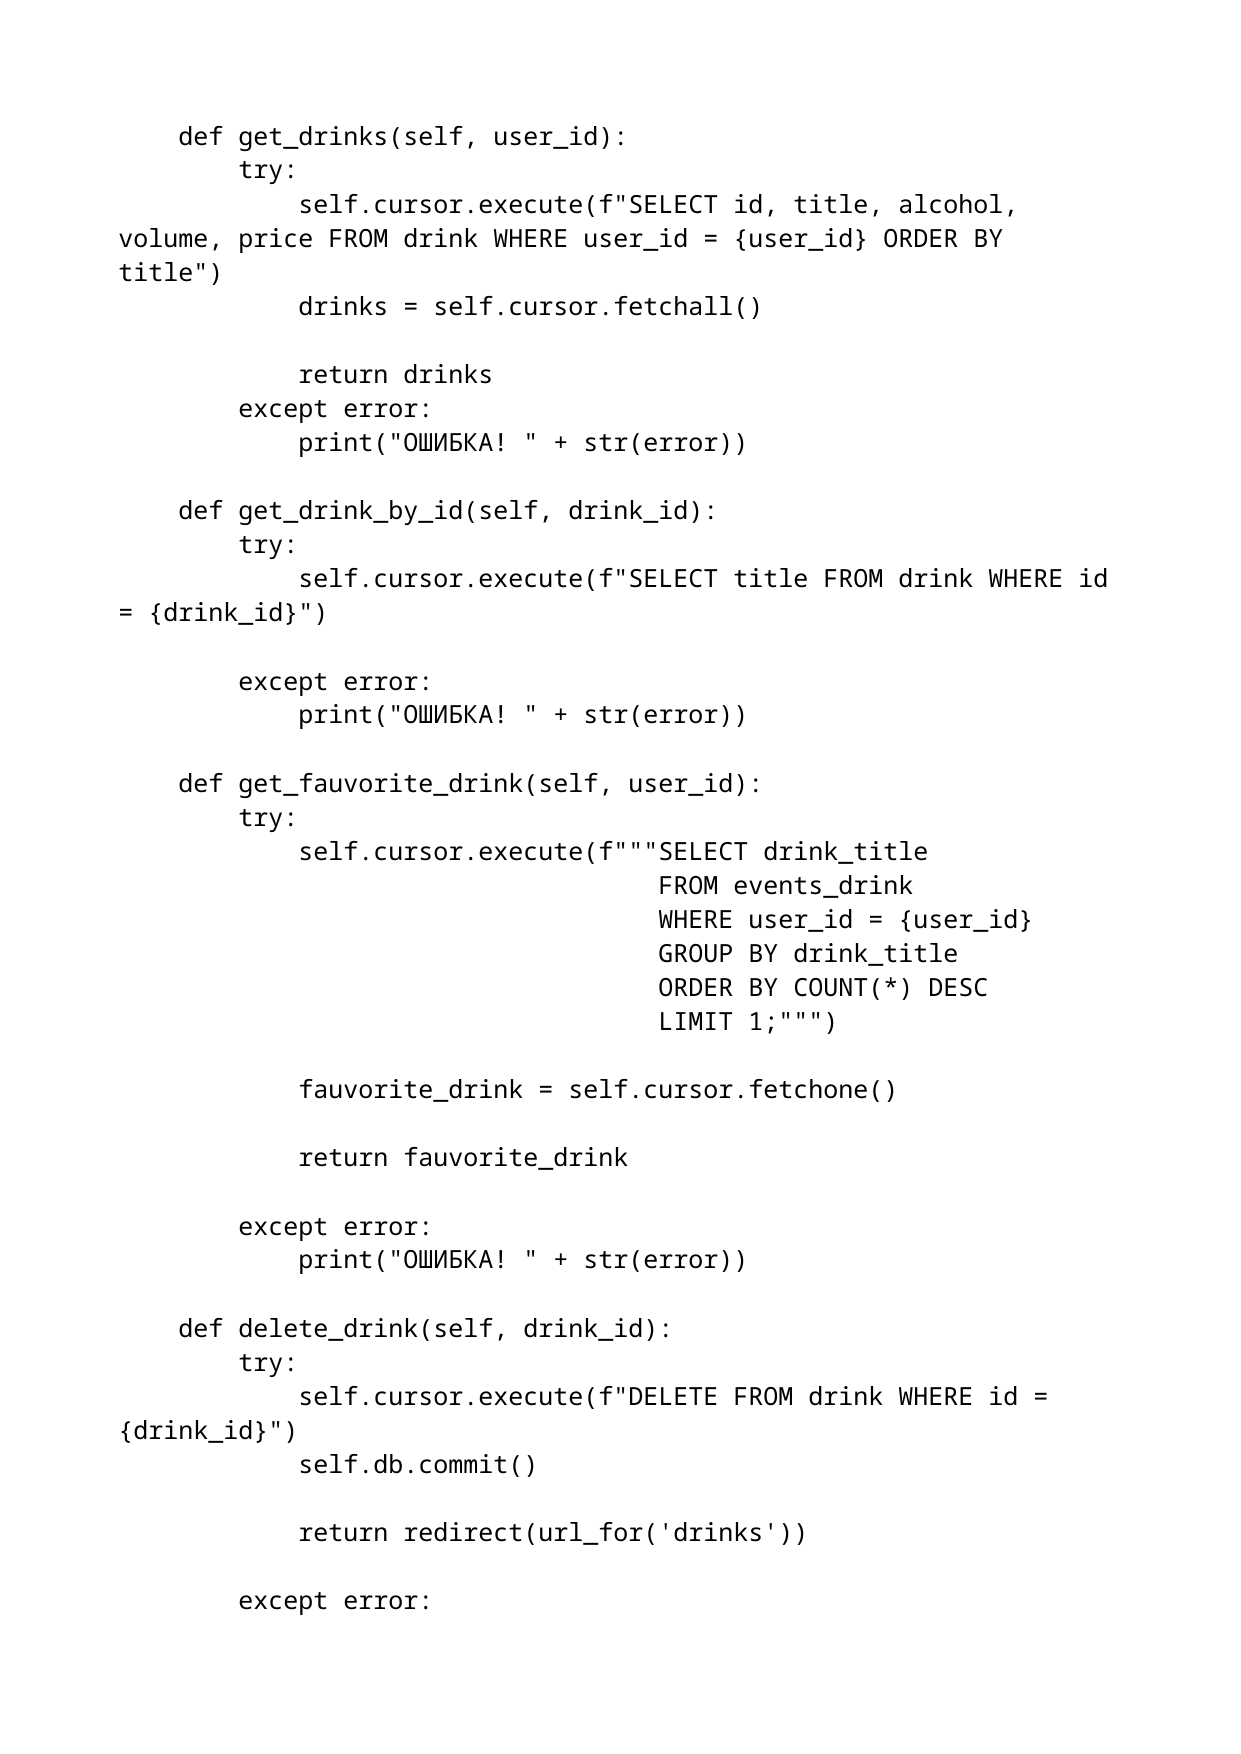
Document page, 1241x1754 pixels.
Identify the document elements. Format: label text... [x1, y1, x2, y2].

text print("ОШИБКА! " + str(error)) [118, 697, 1122, 731]
text GROUP BY drink_title [118, 936, 1122, 970]
text except error: [118, 1208, 1122, 1242]
text try: [118, 152, 1122, 186]
text def get_fauvorite_drink(self, user_id): [118, 765, 1122, 799]
text self.db.commit() [118, 1447, 1122, 1481]
text return drinks [118, 357, 1122, 391]
text def delete_drink(self, drink_id): [118, 1310, 1122, 1344]
text print("ОШИБКА! " + str(error)) [118, 1242, 1122, 1276]
text def get_drinks(self, user_id): [118, 118, 1122, 152]
text self.cursor.execute(f"""SELECT drink_title [118, 833, 1122, 867]
text print("ОШИБКА! " + str(error)) [118, 425, 1122, 459]
text except error: [118, 391, 1122, 425]
text try: [118, 527, 1122, 561]
text try: [118, 799, 1122, 833]
text fauvorite_drink = self.cursor.fetchone() [118, 1072, 1122, 1106]
text try: [118, 1344, 1122, 1378]
text LIMIT 1;""") [118, 1004, 1122, 1038]
text WHERE user_id = {user_id} [118, 902, 1122, 936]
text return fauvorite_drink [118, 1140, 1122, 1174]
text except error: [118, 1583, 1122, 1617]
text drinks = self.cursor.fetchall() [118, 288, 1122, 322]
text def get_drink_by_id(self, drink_id): [118, 493, 1122, 527]
text except error: [118, 663, 1122, 697]
text self.cursor.execute(f"DELETE FROM drink WHERE id = {drink_id}") [118, 1378, 1122, 1447]
text self.cursor.execute(f"SELECT title FROM drink WHERE id = {drink_id}") [118, 561, 1122, 629]
text self.cursor.execute(f"SELECT id, title, alcohol, volume, price FROM drink WHERE user_id = {user_id} ORDER BY title") [118, 186, 1122, 288]
text ORDER BY COUNT(*) DESC [118, 970, 1122, 1004]
text return redirect(url_for('drinks')) [118, 1515, 1122, 1549]
text FROM events_drink [118, 867, 1122, 902]
